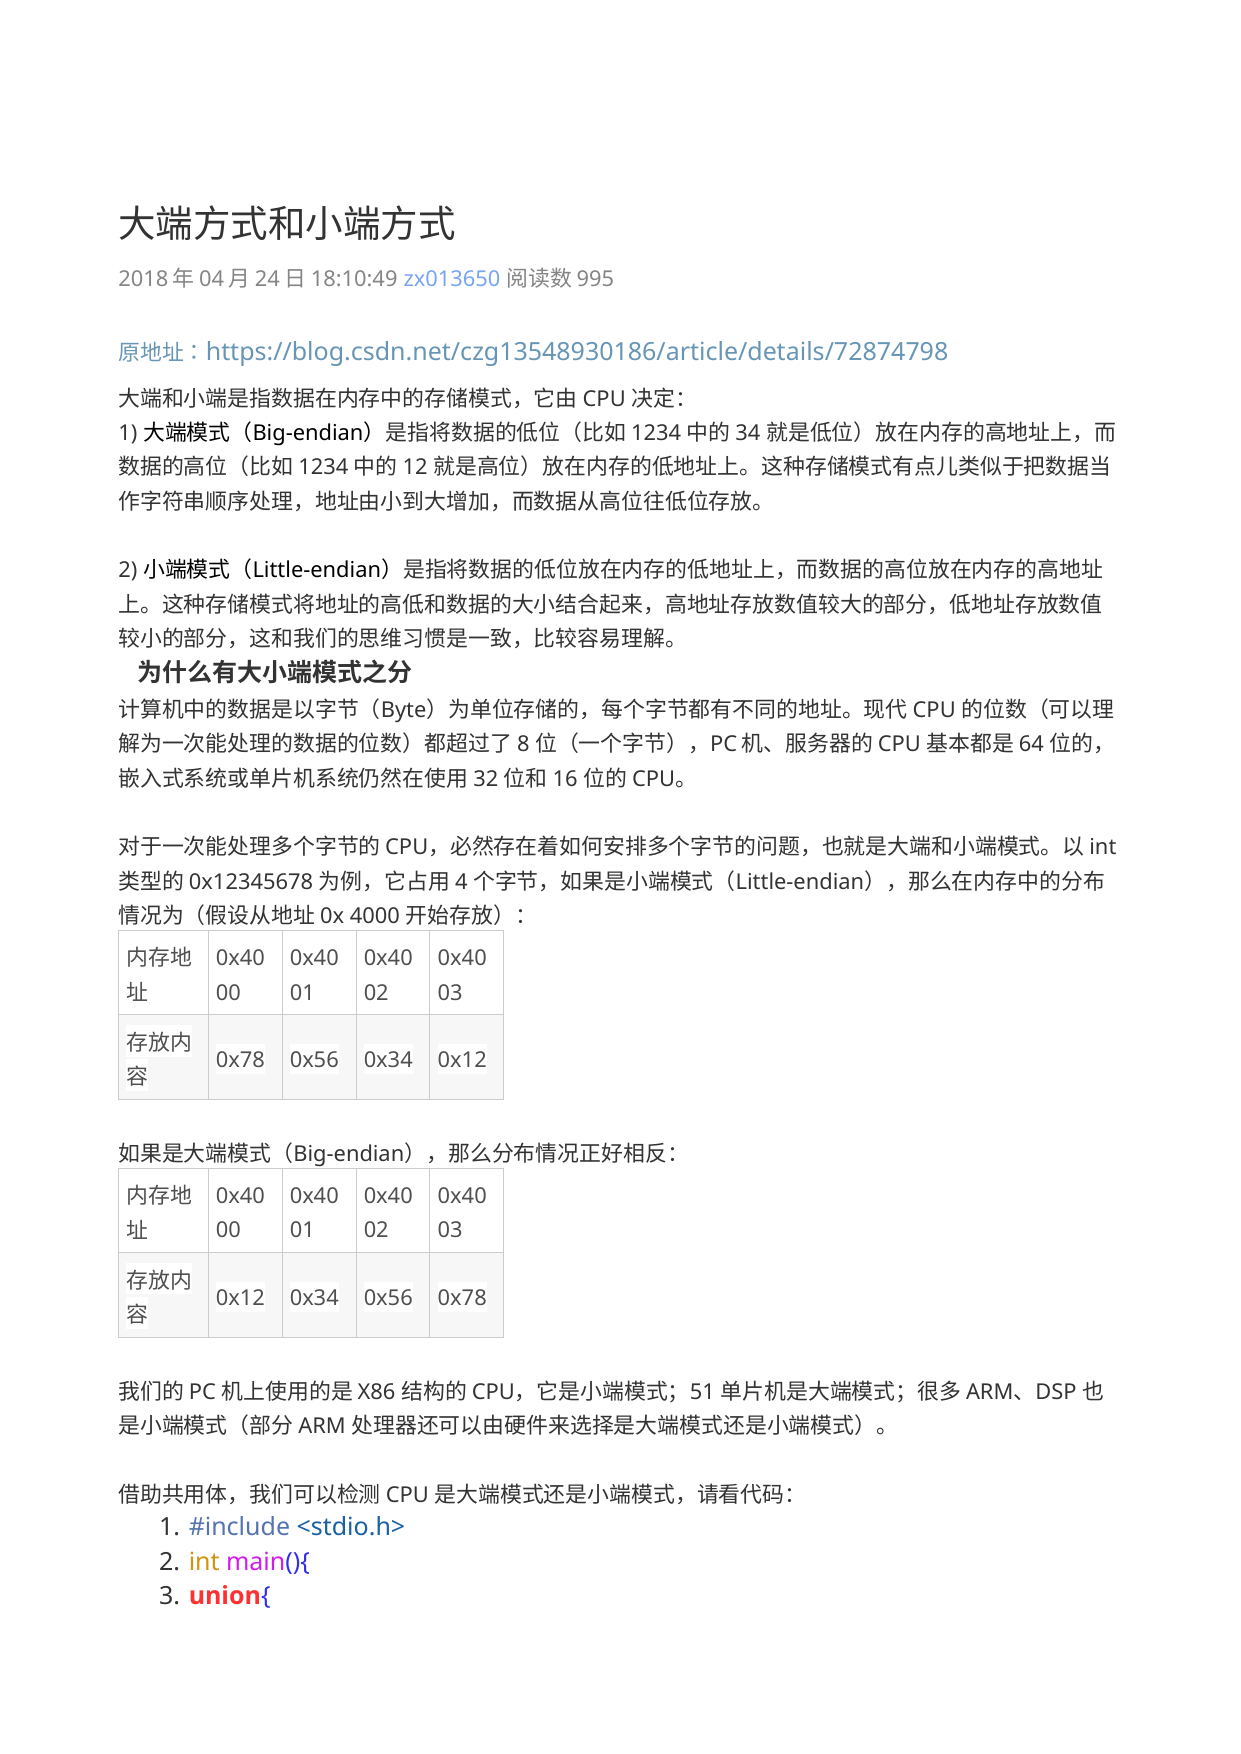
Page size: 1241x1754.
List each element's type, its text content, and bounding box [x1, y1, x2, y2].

text 原地址：https://blog.csdn.net/czg13548930186/article/details/72874798 ﻿﻿ [118, 333, 1122, 371]
table_cell 存放内容 [119, 1015, 208, 1099]
table_cell 0x34 [283, 1253, 356, 1337]
table_cell 0x12 [430, 1015, 503, 1099]
table_cell 存放内容 [119, 1253, 208, 1337]
table_header 0x4000 [209, 931, 282, 1014]
table_header 0x4002 [357, 1169, 429, 1252]
table_header 内存地址 [119, 1169, 208, 1252]
subtitle 为什么有大小端模式之分 [137, 653, 1103, 689]
table_header 内存地址 [119, 931, 208, 1014]
text 借助共用体，我们可以检测 CPU 是大端模式还是小端模式，请看代码： [118, 1440, 1122, 1508]
list #include <stdio.h> [188, 1508, 1114, 1543]
table_header 0x4003 [430, 1169, 503, 1252]
table_cell 0x78 [430, 1253, 503, 1337]
table_header 0x4001 [283, 931, 356, 1014]
table_header 0x4000 [209, 1169, 282, 1252]
table_cell 0x56 [283, 1015, 356, 1099]
table_cell 0x12 [209, 1253, 282, 1337]
list union{ [188, 1577, 1114, 1612]
text 我们的 PC 机上使用的是 X86 结构的 CPU，它是小端模式；51 单片机是大端模式；很多 ARM、DSP 也是小端模式（部分 ARM 处理器还可以由硬件来选择是大端模式还是小端模式）。 [118, 1337, 1122, 1440]
table_cell 0x78 [209, 1015, 282, 1099]
table_header 0x4003 [430, 931, 503, 1014]
table_header 0x4001 [283, 1169, 356, 1252]
text 2018年04月24日 18:10:49 zx013650 阅读数 995 [118, 261, 1100, 293]
text 如果是大端模式（Big-endian），那么分布情况正好相反： [118, 1099, 1122, 1168]
table_cell 0x56 [357, 1253, 429, 1337]
table_cell 0x34 [357, 1015, 429, 1099]
subtitle 大端方式和小端方式 [118, 143, 1122, 248]
list int main(){ [188, 1543, 1114, 1577]
text 计算机中的数据是以字节（Byte）为单位存储的，每个字节都有不同的地址。现代 CPU 的位数（可以理解为一次能处理的数据的位数）都超过了 8 位（一个字节），PC机、服务器的 CPU 基本都是 64 位的，嵌入式系统或单片机系统仍然在使用 32 位和 16 位的 CPU。 对于一次能处理多个字节的CPU，必然存在着如何安排多个字节的问题，也就是大端和小端模式。以 int 类型的 0x12345678 为例，它占用 4 个字节，如果是小端模式（Little-endian），那么在内存中的分布情况为（假设从地址 0x 4000 开始存放）： [118, 689, 1122, 930]
table_header 0x4002 [357, 931, 429, 1014]
text 大端和小端是指数据在内存中的存储模式，它由 CPU 决定： 1) 大端模式（Big-endian）是指将数据的低位（比如 1234 中的 34 就是低位）放在内存的高地址上，而数据的高位（比如 1234 中的 12 就是高位）放在内存的低地址上。这种存储模式有点儿类似于把数据当作字符串顺序处理，地址由小到大增加，而数据从高位往低位存放。 2) 小端模式（Little-endian）是指将数据的低位放在内存的低地址上，而数据的高位放在内存的高地址上。这种存储模式将地址的高低和数据的大小结合起来，高地址存放数值较大的部分，低地址存放数值较小的部分，这和我们的思维习惯是一致，比较容易理解。 [118, 378, 1122, 653]
